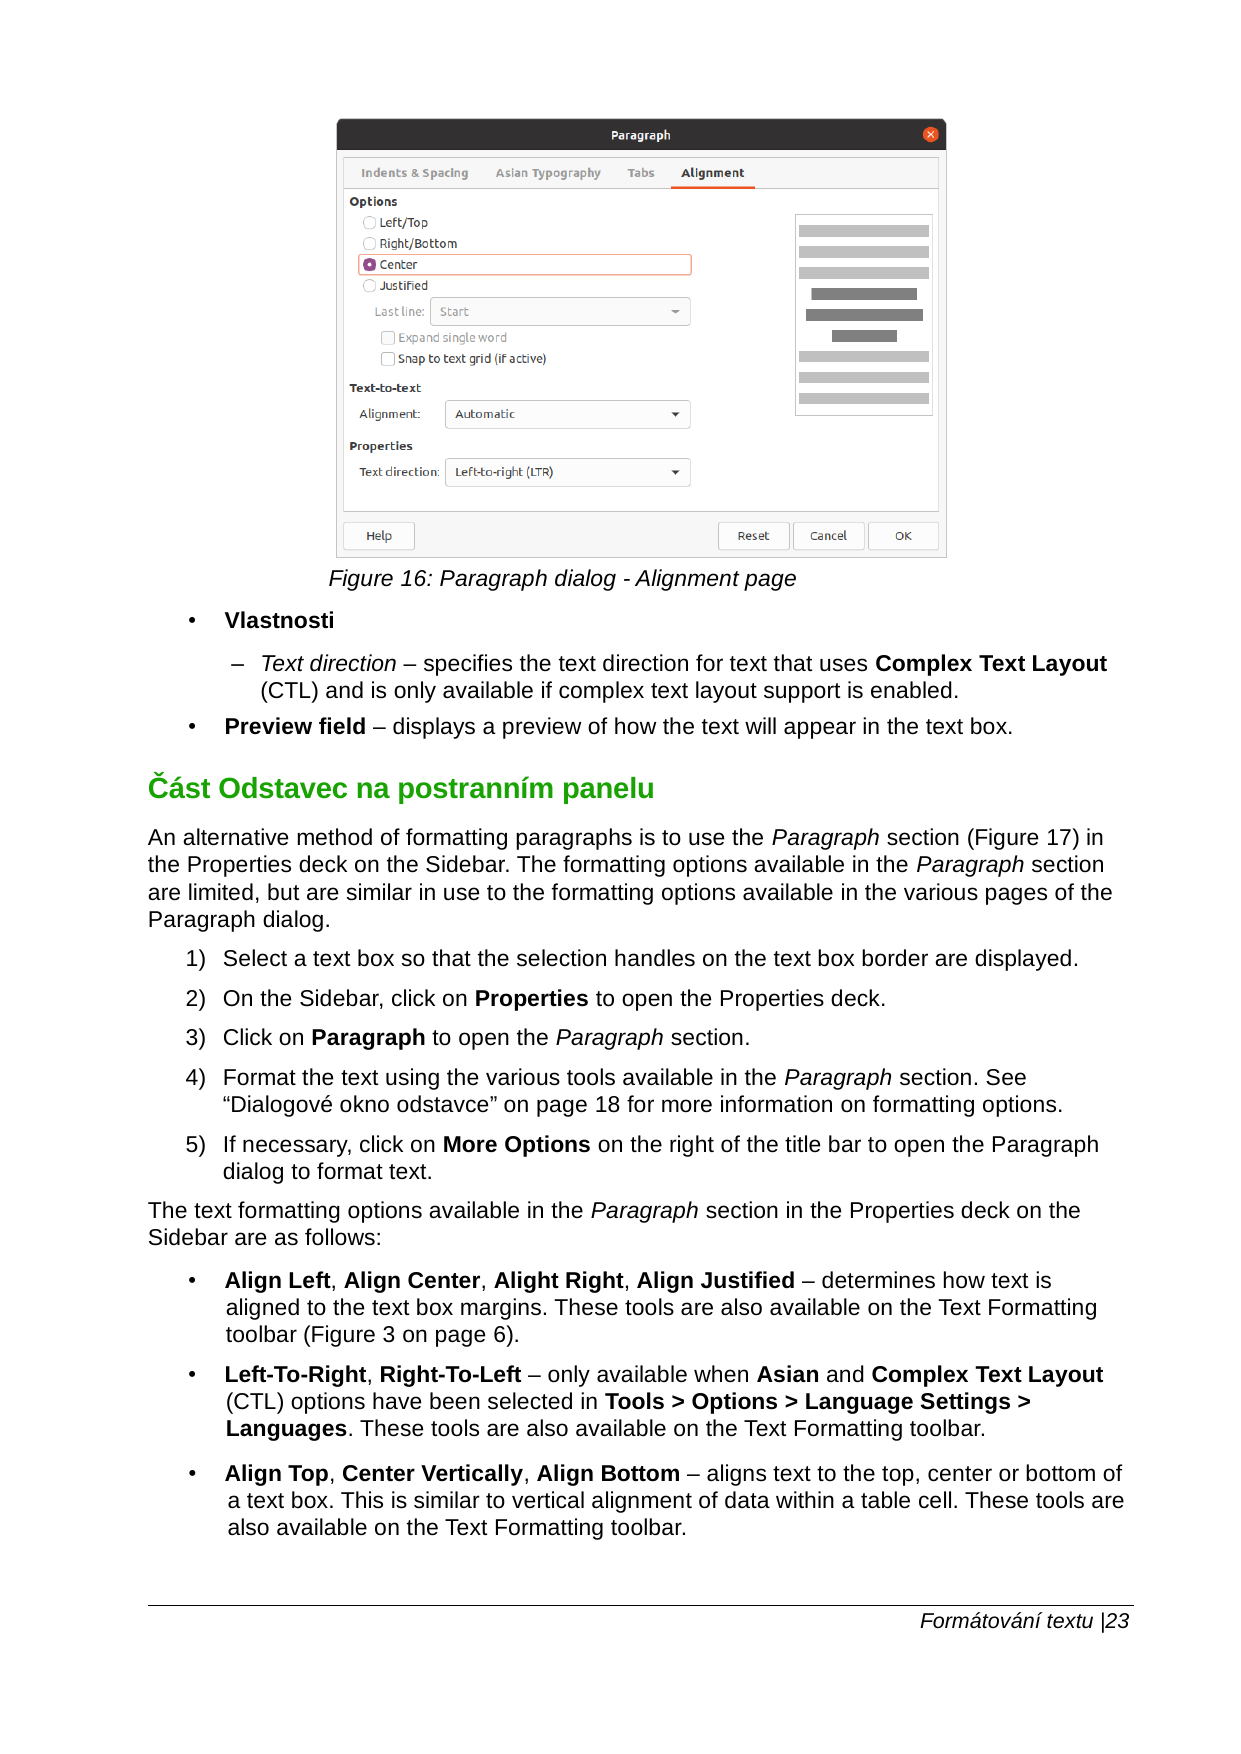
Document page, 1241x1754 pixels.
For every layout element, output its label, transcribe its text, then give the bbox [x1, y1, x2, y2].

text An alternative method of formatting paragraphs is to use the Paragraph section (Figure 17) in the Properties deck on the Sidebar. The formatting options available in the Paragraph section are limited, but are similar in use to the formatting options available in the various pages of the Paragraph dialog. [148, 824, 1134, 932]
subtitle Část Odstavec na postranním panelu [148, 771, 1134, 805]
picture [328, 118, 954, 565]
list The text formatting options available in the Paragraph section in the Properties deck on the Sidebar are as follows: [148, 1197, 1134, 1251]
list Text direction – specifies the text direction for text that uses Complex Text Layout (CTL) and is only available if complex text layout support is enabled. [231, 649, 1134, 703]
list Select a text box so that the selection handles on the text box border are displayed. [206, 944, 1134, 972]
list Preview field – displays a preview of how the text will appear in the text box. [185, 709, 1134, 742]
list Left-To-Right, Right-To-Left – only available when Asian and Complex Text Layout (CTL) options have been selected in Tools > Options > Language Settings > Languages. These tools are also available on the Text Formatting toolbar. [185, 1357, 1134, 1444]
list On the Sidebar, click on Properties to open the Properties deck. [206, 984, 1134, 1011]
list Align Left, Align Center, Alight Right, Align Justified – determines how text is aligned to the text box margins. These tools are also available on the Text Formatting toolbar (Figure 3 on page 5). [185, 1263, 1134, 1347]
list Click on Paragraph to open the Paragraph section. [206, 1024, 1134, 1051]
list Vlastnosti [185, 603, 1134, 636]
list Format the text using the various tools available in the Paragraph section. See “Paragraph dialog” on page 17 for more information on formatting options. [206, 1063, 1134, 1117]
text Figure 16: Paragraph dialog - Alignment page [328, 565, 953, 591]
list Align Top, Center Vertically, Align Bottom – aligns text to the top, center or bottom of a text box. This is similar to vertical alignment of data within a table cell. These tools are also available on the Text Formatting toolbar. [185, 1457, 1134, 1544]
list If necessary, click on More Options on the right of the title bar to open the Paragraph dialog to format text. [206, 1130, 1134, 1184]
